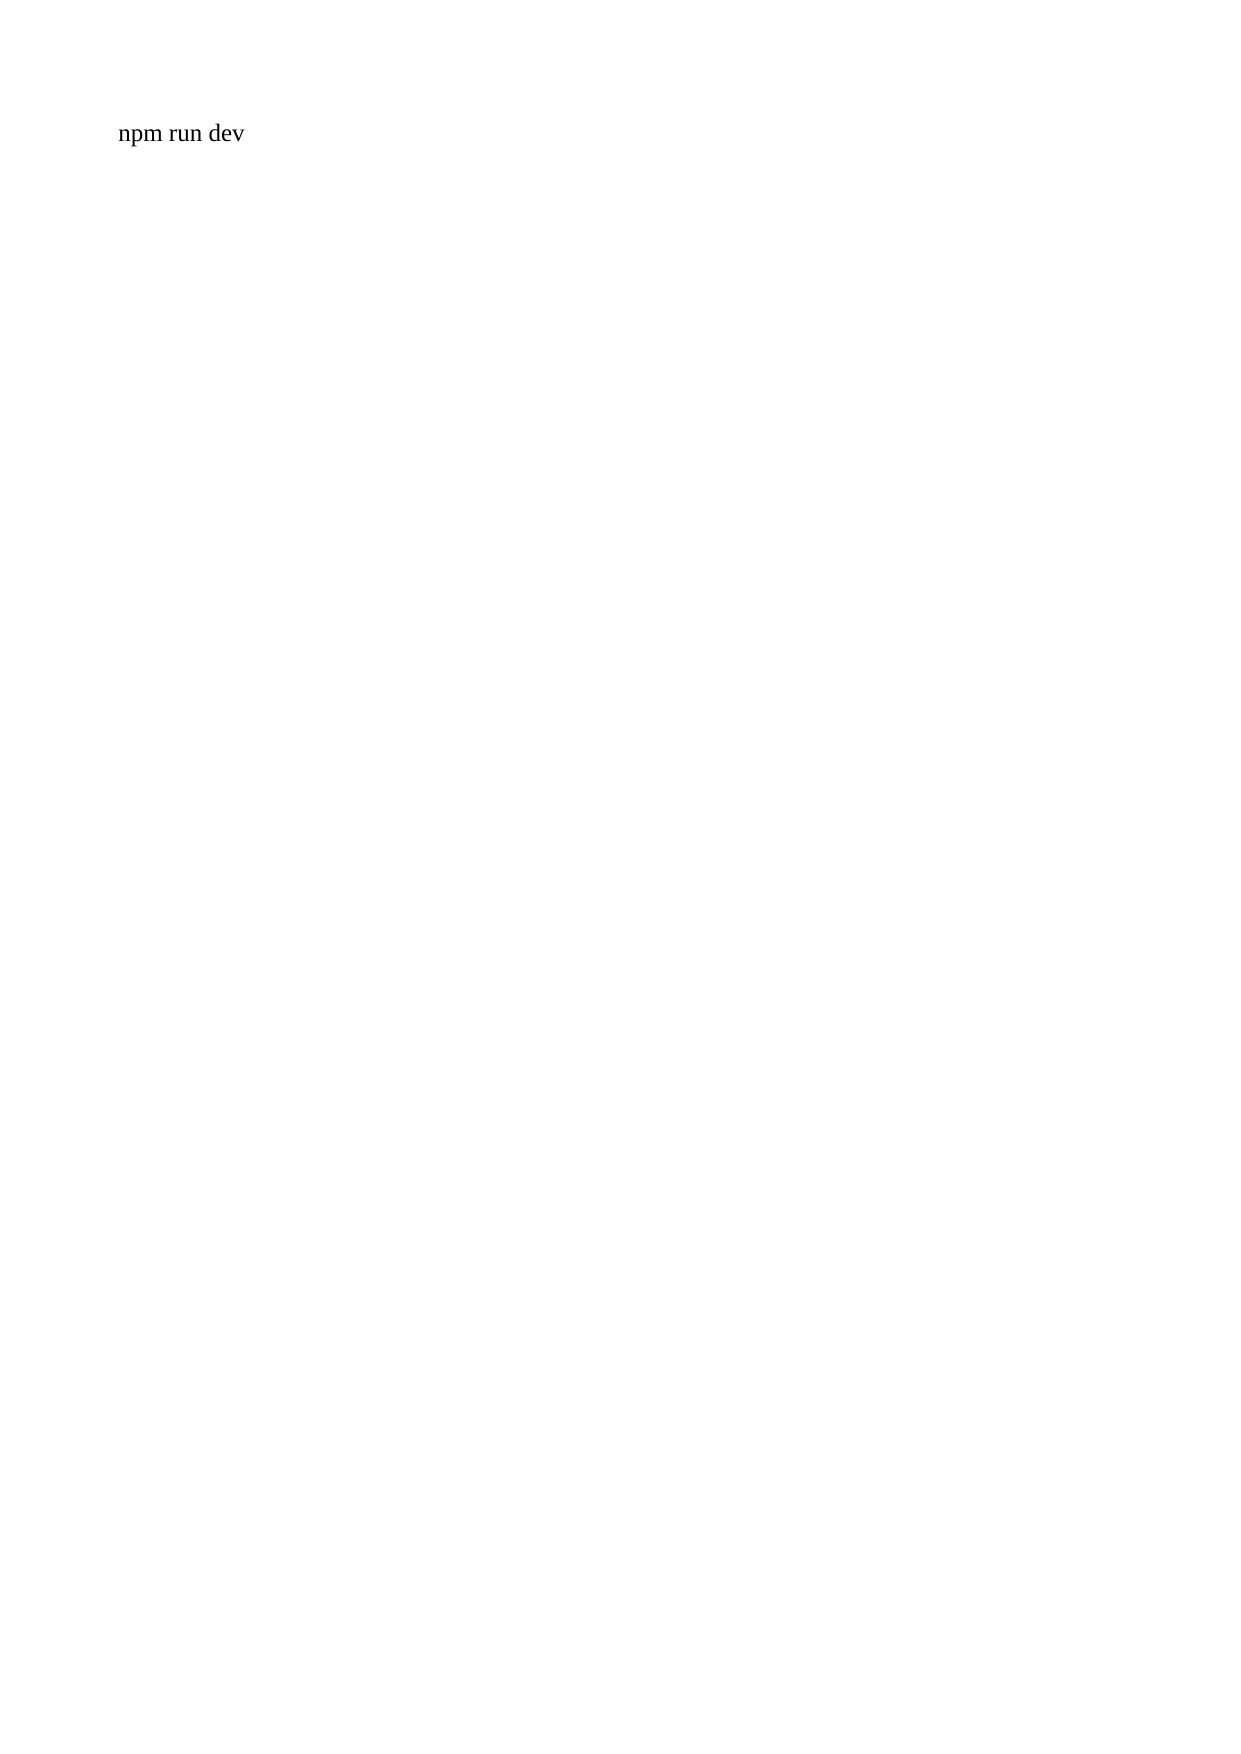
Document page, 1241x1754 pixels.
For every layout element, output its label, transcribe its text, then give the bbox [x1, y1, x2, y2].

text npm run dev [118, 118, 1122, 147]
